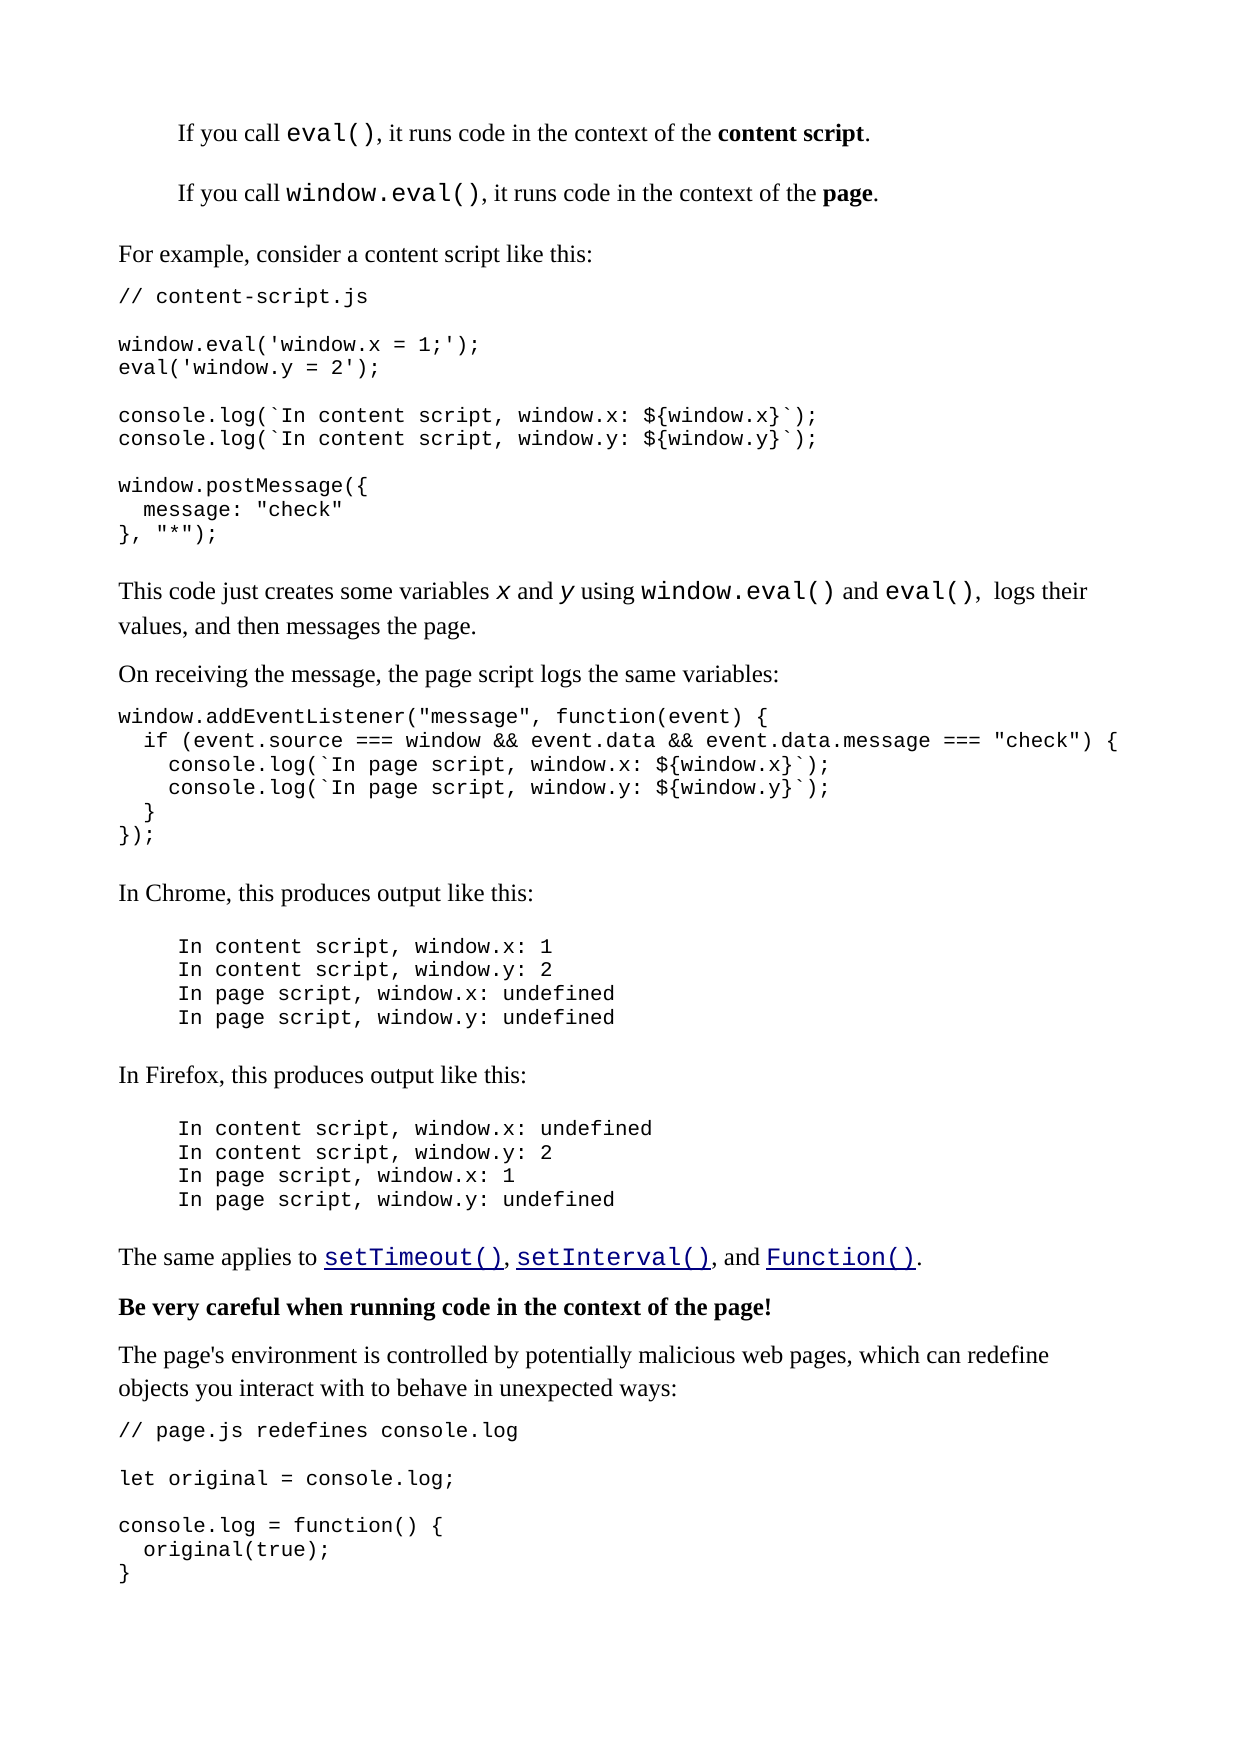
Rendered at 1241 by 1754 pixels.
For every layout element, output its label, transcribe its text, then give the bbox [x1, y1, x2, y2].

text In content script, window.x: 1 [177, 936, 1122, 959]
list If you call eval(), it runs code in the context of the content script. [177, 118, 1122, 149]
text message: "check" [118, 499, 1122, 523]
subtitle In Chrome, this produces output like this: [118, 878, 1122, 906]
text window.postMessage({ [118, 476, 1122, 499]
text On receiving the message, the page script logs the same variables: [118, 659, 1122, 687]
text console.log = function() { [118, 1515, 1122, 1539]
text let original = console.log; [118, 1468, 1122, 1491]
text console.log(`In page script, window.y: ${window.y}`); [118, 777, 1122, 801]
text In page script, window.y: undefined [177, 1189, 1122, 1213]
text In page script, window.x: 1 [177, 1165, 1122, 1189]
text if (event.source === window && event.data && event.data.message === "check") { [118, 730, 1122, 753]
text The page's environment is controlled by potentially malicious web pages, which can redefine objects you interact with to behave in unexpected ways: [118, 1340, 1122, 1402]
text In page script, window.y: undefined [177, 1007, 1122, 1030]
text In content script, window.y: 2 [177, 1142, 1122, 1165]
text In content script, window.x: undefined [177, 1118, 1122, 1142]
text } [118, 1562, 1122, 1586]
subtitle In Firefox, this produces output like this: [118, 1060, 1122, 1089]
text This code just creates some variables x and y using window.eval() and eval(), logs their values, and then messages the page. [118, 576, 1122, 640]
text The same applies to setTimeout(), setInterval(), and Function(). [118, 1242, 1122, 1273]
text original(true); [118, 1539, 1122, 1562]
text // content-script.js [118, 286, 1122, 310]
text console.log(`In content script, window.y: ${window.y}`); [118, 428, 1122, 452]
text }); [118, 824, 1122, 848]
text In page script, window.x: undefined [177, 983, 1122, 1007]
list If you call window.eval(), it runs code in the context of the page. [177, 178, 1122, 209]
text console.log(`In content script, window.x: ${window.x}`); [118, 404, 1122, 428]
text Be very careful when running code in the context of the page! [118, 1292, 1122, 1321]
text eval('window.y = 2'); [118, 357, 1122, 381]
text window.eval('window.x = 1;'); [118, 334, 1122, 357]
text For example, consider a content script like this: [118, 239, 1122, 267]
text } [118, 801, 1122, 824]
text console.log(`In page script, window.x: ${window.x}`); [118, 753, 1122, 777]
text // page.js redefines console.log [118, 1420, 1122, 1444]
text In content script, window.y: 2 [177, 959, 1122, 983]
text window.addEventListener("message", function(event) { [118, 706, 1122, 730]
text }, "*"); [118, 523, 1122, 546]
